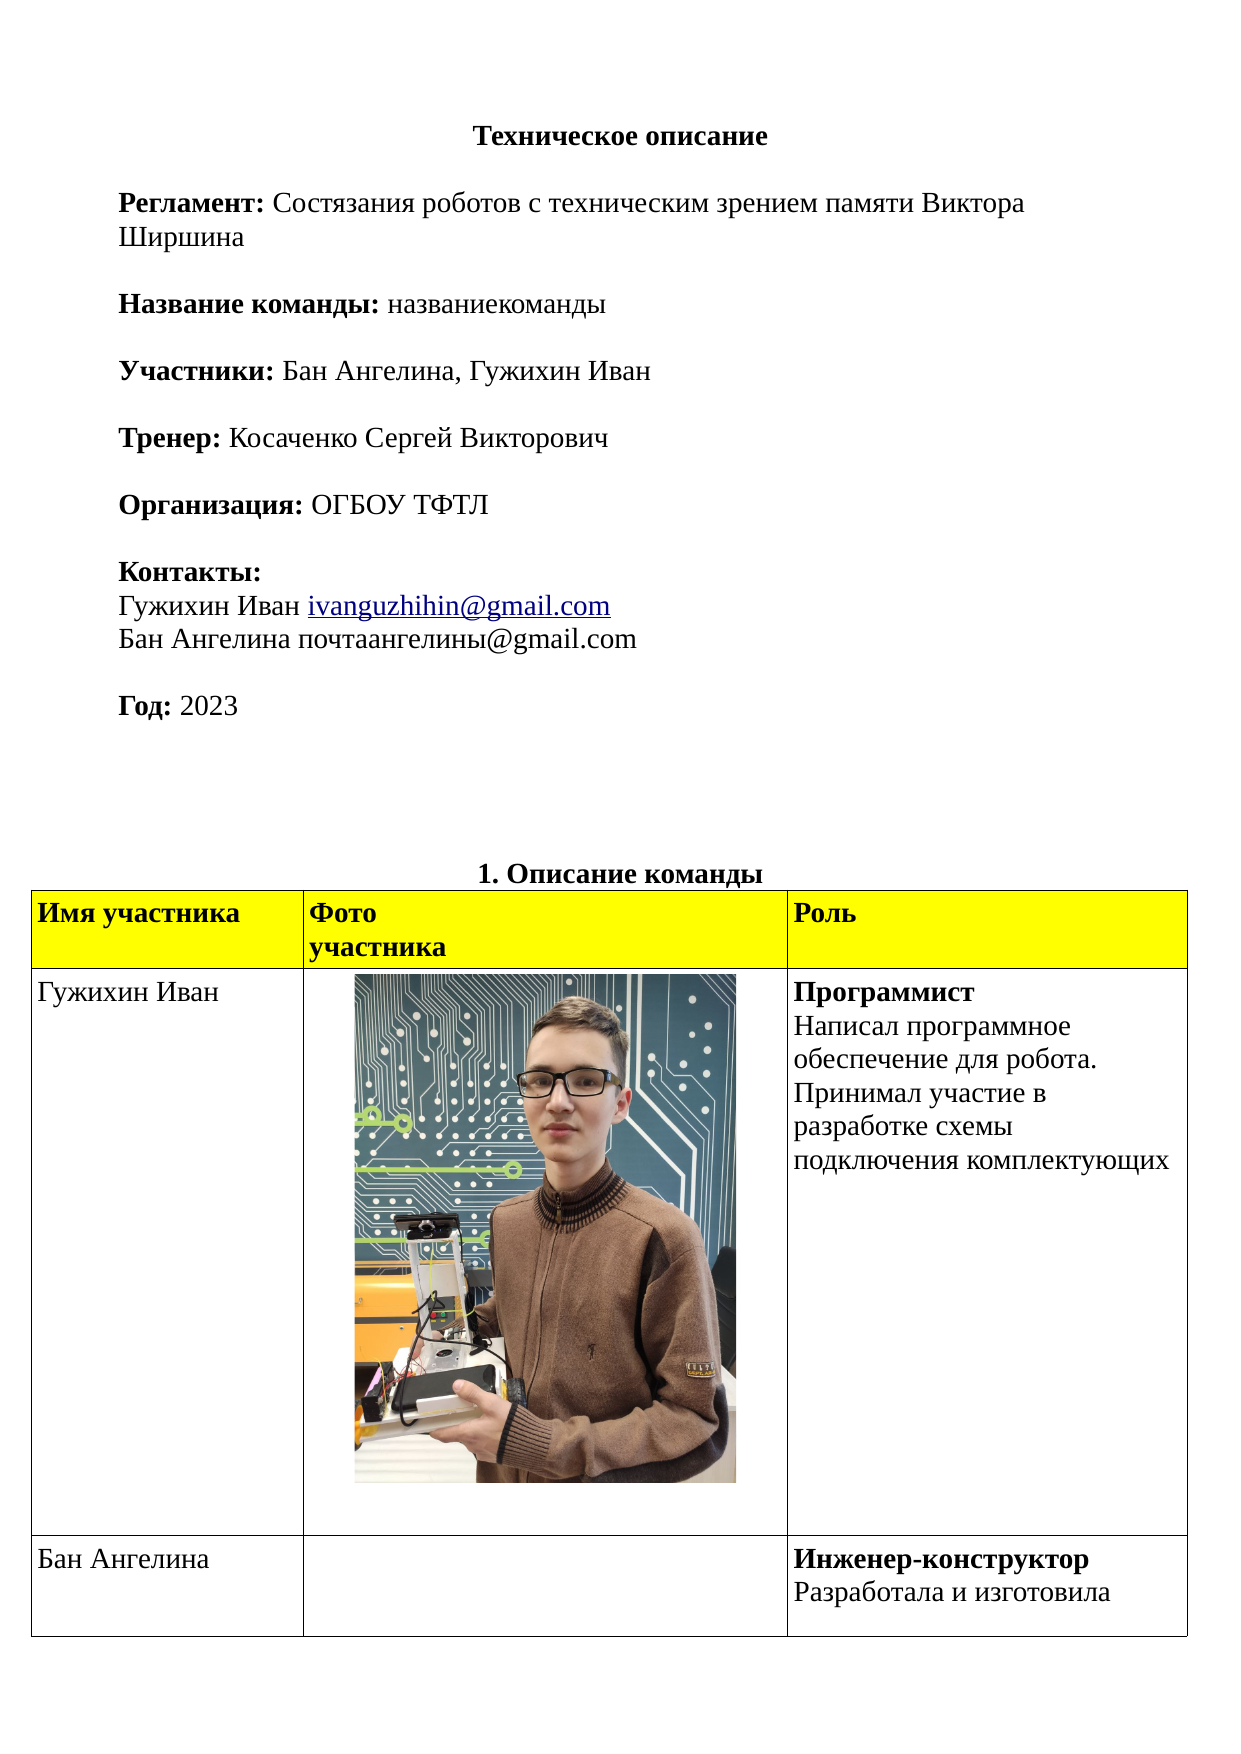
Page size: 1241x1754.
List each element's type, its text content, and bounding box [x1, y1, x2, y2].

table_cell [304, 1536, 787, 1636]
text Участники: Бан Ангелина, Гужихин Иван [118, 353, 1122, 386]
text Тренер: Косаченко Сергей Викторович [118, 420, 1122, 453]
text Название команды: названиекоманды [118, 286, 1122, 319]
table_cell Бан Ангелина [32, 1536, 303, 1636]
table_header Имя участника [32, 891, 303, 968]
table_cell Программист Написал программное обеспечение для робота. Принимал участие в разработке схемы подключения комплектующих [788, 969, 1187, 1535]
text Организация: ОГБОУ ТФТЛ [118, 487, 1122, 521]
picture [354, 974, 737, 1483]
table_cell [304, 969, 787, 1535]
table_header Роль [788, 891, 1187, 968]
text Год: 2023 [118, 688, 1122, 722]
text Бан Ангелина почтаангелины@gmail.com [118, 621, 1122, 655]
text Регламент: Состязания роботов с техническим зрением памяти Виктора Ширшина [118, 185, 1122, 252]
text Гужихин Иван ivanguzhihin@gmail.com [118, 588, 1122, 621]
table_cell Гужихин Иван [32, 969, 303, 1535]
table_cell Инженер-конструктор Разработала и изготовила [788, 1536, 1187, 1636]
text Техническое описание [118, 118, 1122, 152]
text Контакты: [118, 554, 1122, 588]
table_header Фото участника [304, 891, 787, 968]
text 1. Описание команды [118, 856, 1122, 889]
